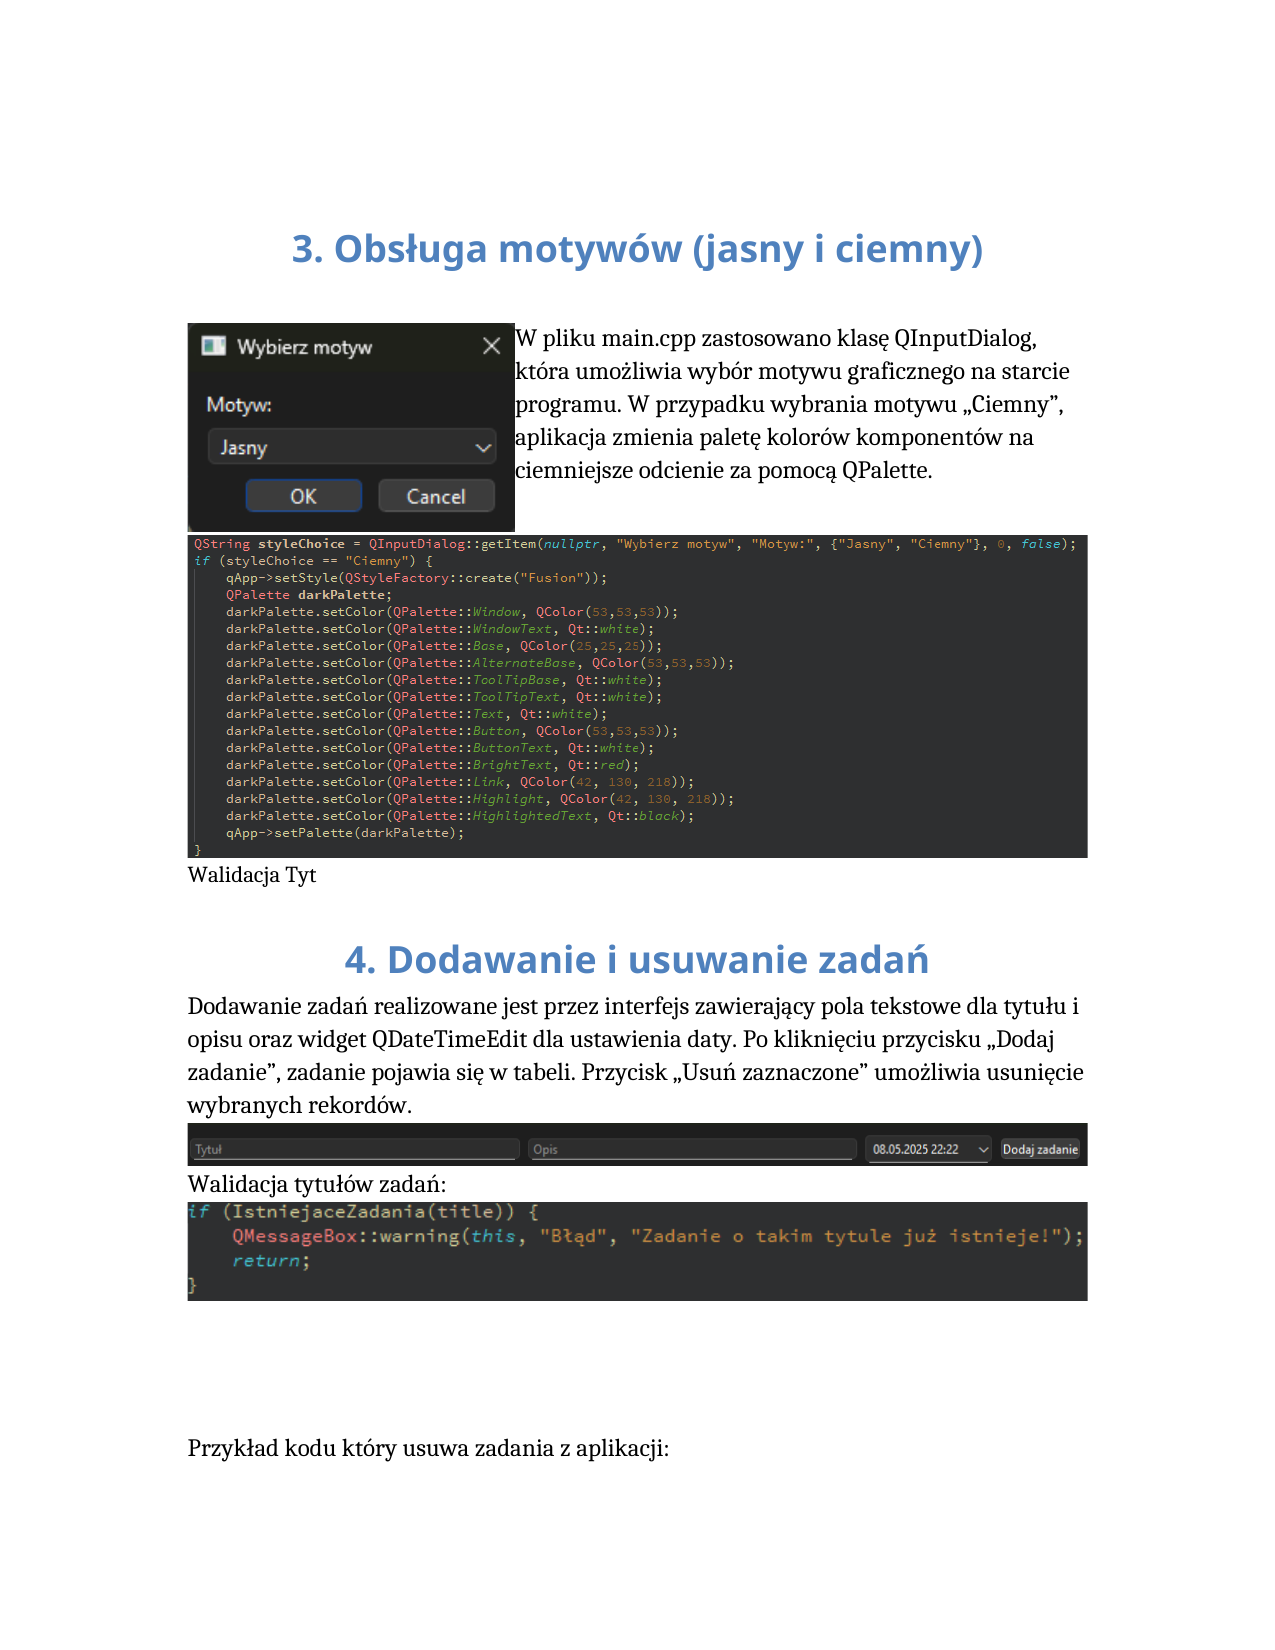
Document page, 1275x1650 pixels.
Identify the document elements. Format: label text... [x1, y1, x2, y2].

text Walidacja Tyt [187, 858, 1087, 888]
text Przykład kodu który usuwa zadania z aplikacji: [187, 1433, 1087, 1462]
subtitle 4. Dodawanie i usuwanie zadań [187, 933, 1087, 984]
text Dodawanie zadań realizowane jest przez interfejs zawierający pola tekstowe dla tytułu i opisu oraz widget QDateTimeEdit dla ustawienia daty. Po kliknięciu przycisku „Dodaj zadanie”, zadanie pojawia się w tabeli. Przycisk „Usuń zaznaczone” umożliwia usunięcie wybranych rekordów. [187, 992, 1087, 1123]
text W pliku main.cpp zastosowano klasę QInputDialog, która umożliwia wybór motywu graficznego na starcie programu. W przypadku wybrania motywu „Ciemny”, aplikacja zmienia paletę kolorów komponentów na ciemniejsze odcienie za pomocą QPalette. [515, 324, 1087, 485]
text [187, 510, 1087, 535]
text Walidacja tytułów zadań: [187, 1166, 1087, 1202]
subtitle 3. Obsługa motywów (jasny i ciemny) [187, 222, 1087, 273]
